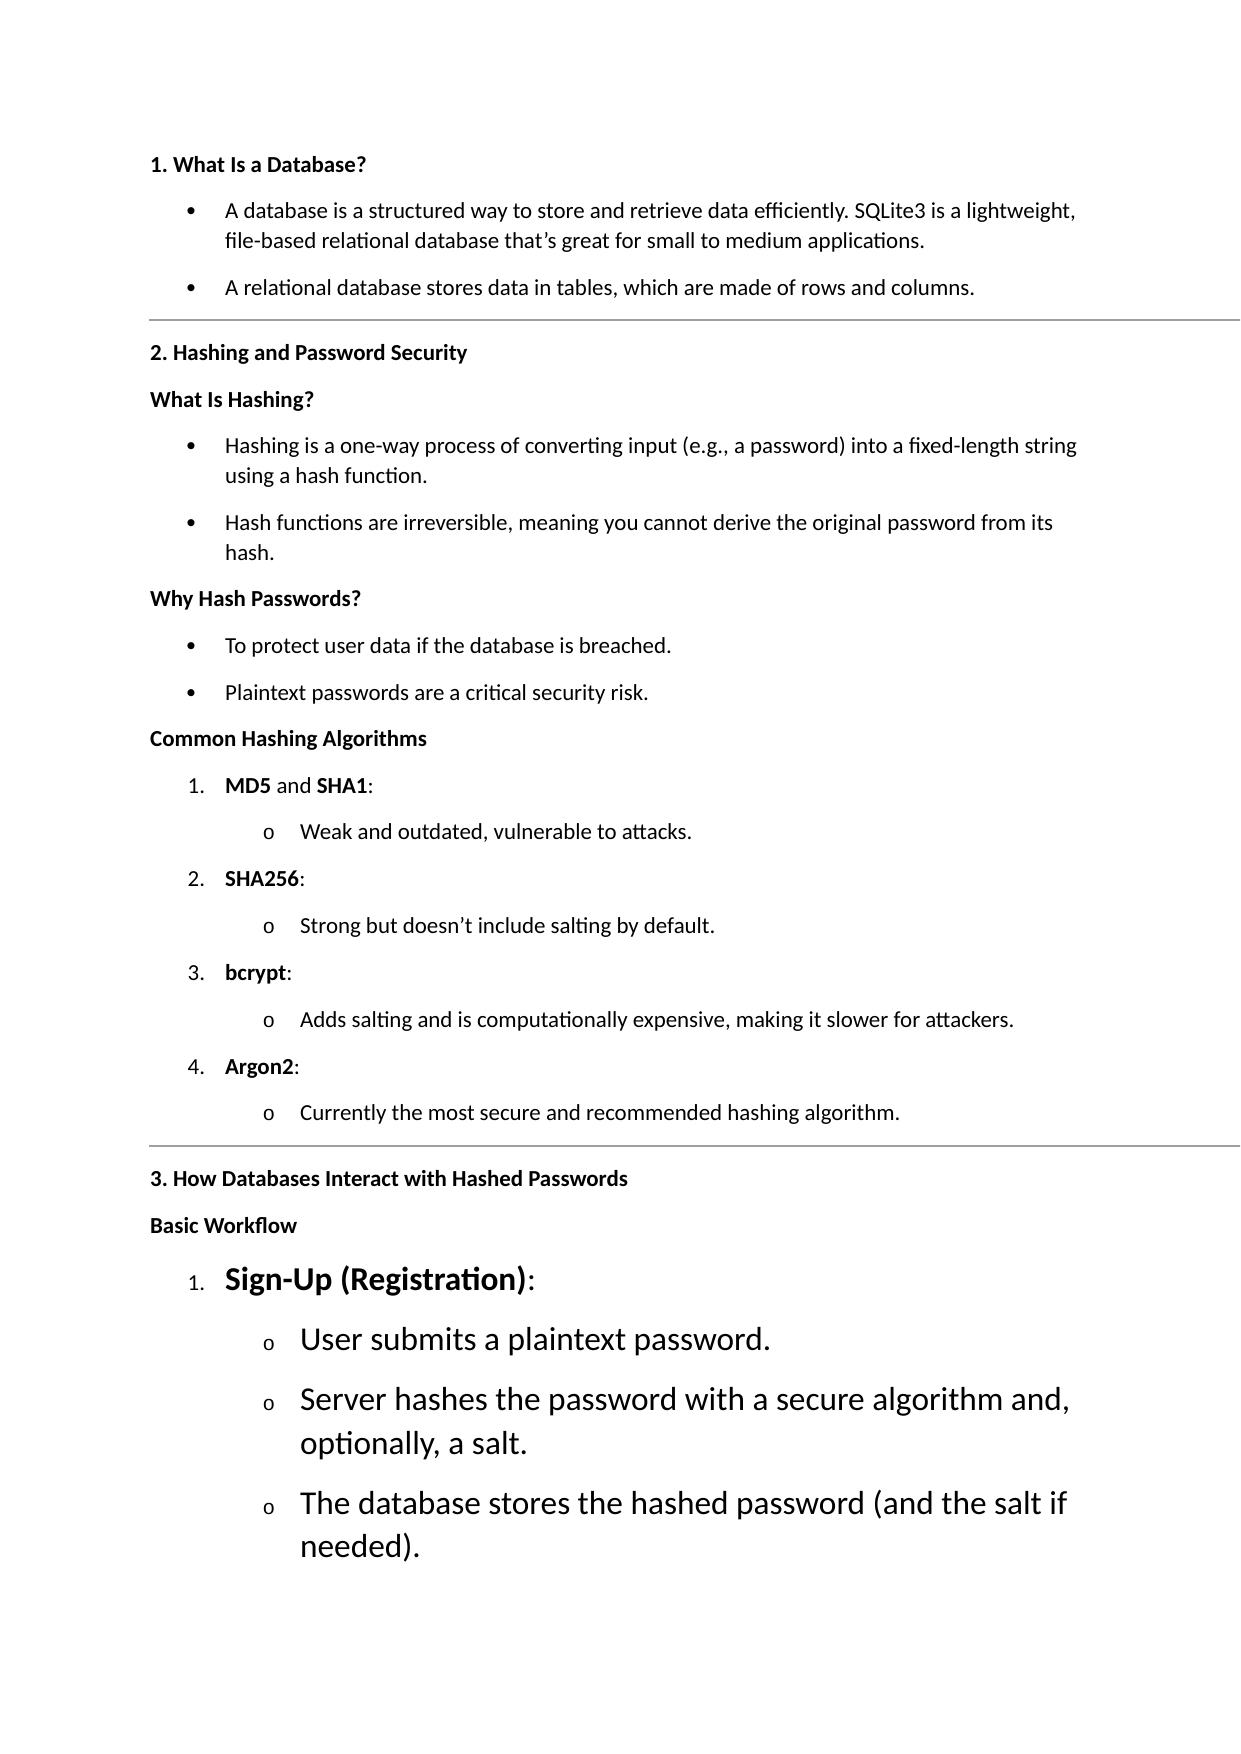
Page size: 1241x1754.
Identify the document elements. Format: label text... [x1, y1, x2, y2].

list MD5 and SHA1: [187, 771, 1090, 799]
text What Is Hashing? [150, 385, 1090, 413]
list SHA256: [187, 864, 1090, 892]
list To protect user data if the database is breached. [187, 631, 1090, 659]
text Common Hashing Algorithms [150, 724, 1090, 752]
list Weak and outdated, vulnerable to attacks. [262, 817, 1090, 846]
text Basic Workflow [150, 1211, 1090, 1239]
text 3. How Databases Interact with Hashed Passwords [150, 1164, 1090, 1193]
text 2. Hashing and Password Security [150, 338, 1090, 366]
list Plaintext passwords are a critical security risk. [187, 678, 1090, 706]
text 1. What Is a Database? [150, 150, 1090, 178]
list The database stores the hashed password (and the salt if needed). [262, 1482, 1090, 1566]
list Sign-Up (Registration): [187, 1258, 1090, 1298]
list bcrypt: [187, 958, 1090, 986]
list User submits a plaintext password. [262, 1318, 1090, 1359]
text Why Hash Passwords? [150, 584, 1090, 612]
list Argon2: [187, 1052, 1090, 1080]
list Hashing is a one-way process of converting input (e.g., a password) into a fixed-length string using a hash function. [187, 432, 1090, 489]
list A relational database stores data in tables, which are made of rows and columns. [187, 273, 1090, 301]
list A database is a structured way to store and retrieve data efficiently. SQLite3 is a lightweight, file-based relational database that’s great for small to medium applications. [187, 197, 1090, 254]
list Adds salting and is computationally expensive, making it slower for attackers. [262, 1005, 1090, 1033]
list Hash functions are irreversible, meaning you cannot derive the original password from its hash. [187, 508, 1090, 566]
list Currently the most secure and recommended hashing algorithm. [262, 1098, 1090, 1127]
list Server hashes the password with a secure algorithm and, optionally, a salt. [262, 1378, 1090, 1462]
list Strong but doesn’t include salting by default. [262, 911, 1090, 939]
